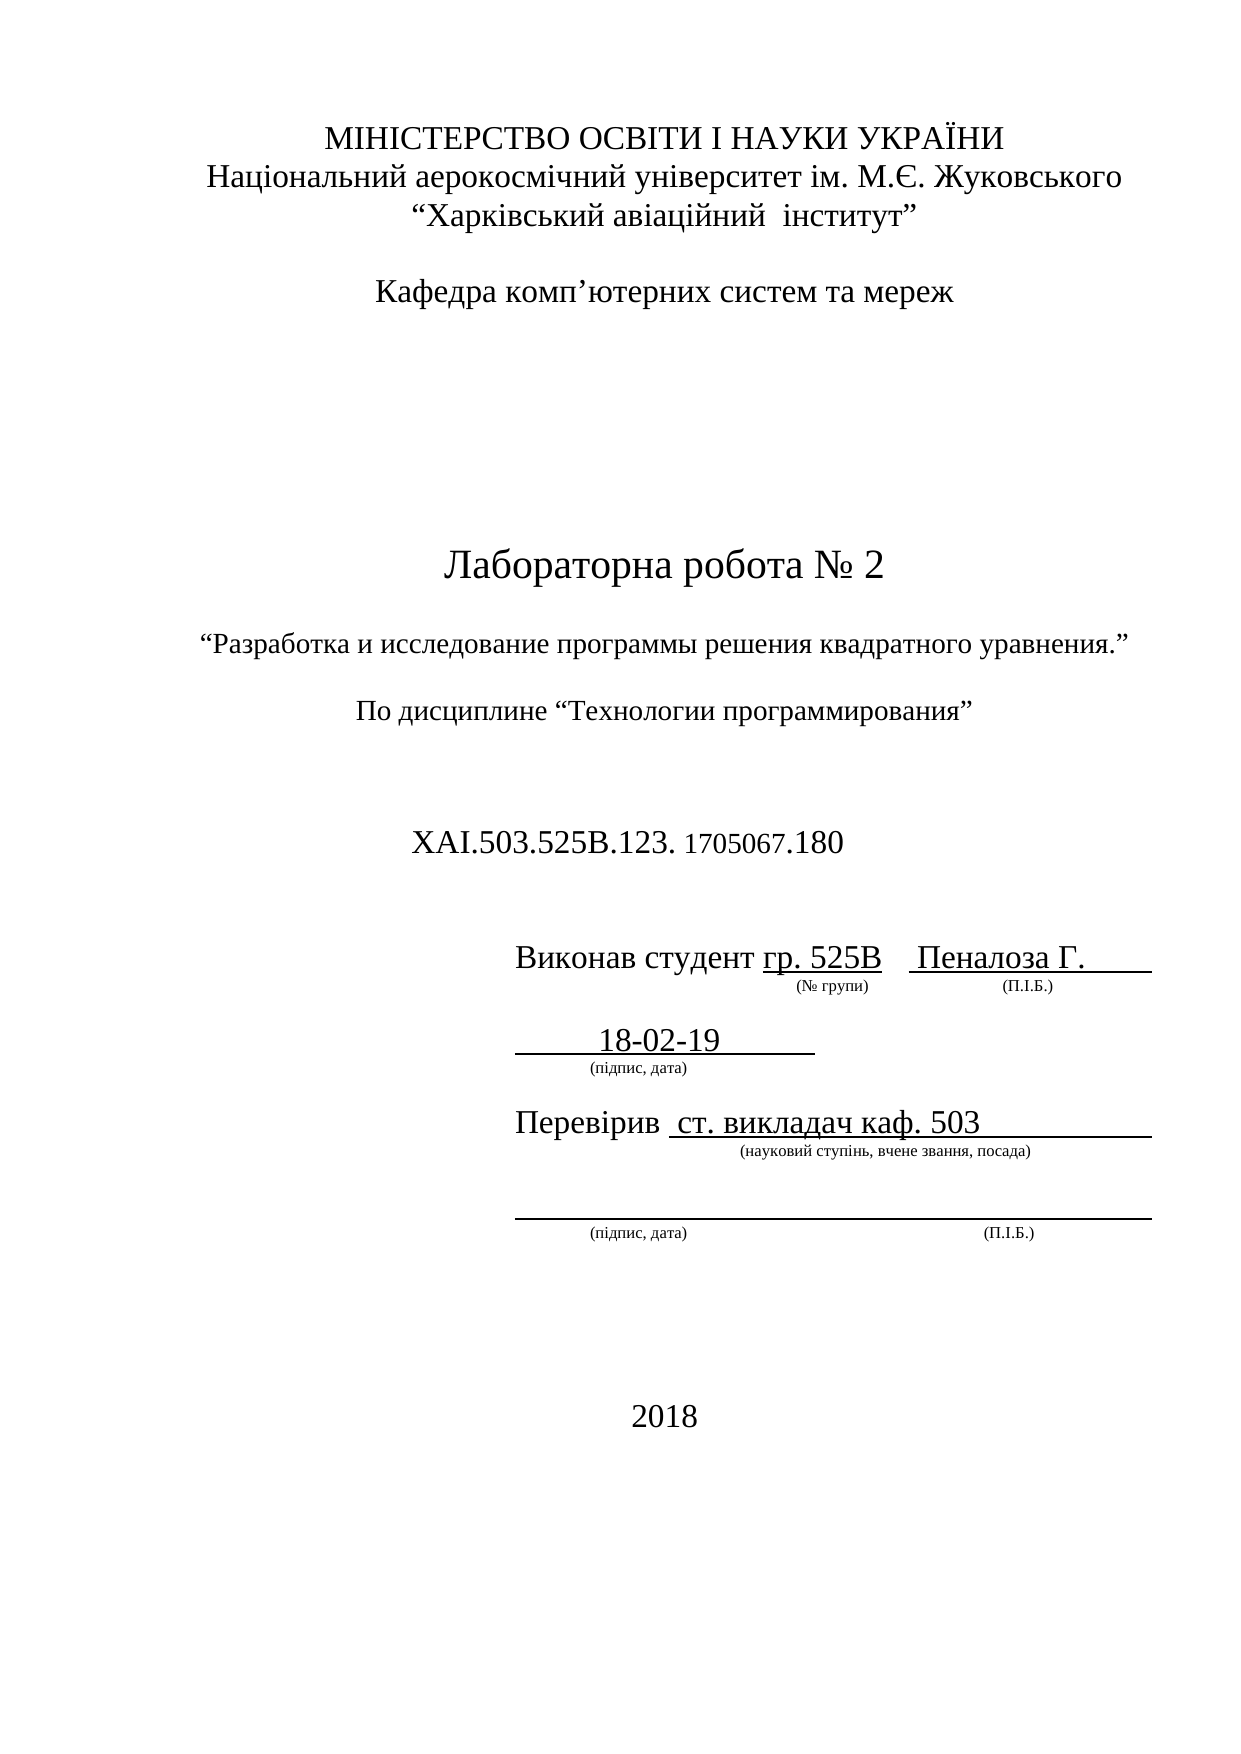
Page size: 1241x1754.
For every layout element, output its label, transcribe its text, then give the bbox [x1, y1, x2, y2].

text Кафедра комп’ютерних систем та мереж [177, 271, 1152, 310]
text (підпис, дата) [514, 1058, 1152, 1077]
text (науковий ступінь, вчене звання, посада) [514, 1141, 1152, 1160]
text Остальная часть отчета может быть как на украинском, так и на русском [103, 386, 1152, 425]
text МІНІСТЕРСТВО ОСВІТИ І НАУКИ УКРАЇНИ [177, 118, 1152, 156]
text ХАІ.503.525ВБУКВА_ГРУППЫ.123. 1705067.180НОМЕР_ЗАЧЕТКИ [103, 822, 1152, 861]
text Виконав студент гр. 525ВБ Пеналоза Г.Фамилия И.О. [514, 937, 1152, 976]
text 2018 [177, 1396, 1152, 1434]
text Перевірив ст. викладач каф. 503 [514, 1102, 1152, 1141]
text “Разработка и исследование программы решения квадратного уравнения.” [177, 626, 1152, 659]
text 18-02-19 [514, 1020, 1152, 1058]
text Національний аерокосмічний університет ім. М.Є. Жуковського [177, 156, 1152, 195]
text “Харківський авіаційний інститут” [177, 195, 1152, 233]
text Лабораторна робота № 2 [177, 540, 1152, 588]
text Титульный лист заполняется на украинском языке [103, 348, 1152, 386]
text (№ групи) (П.І.Б.) [514, 976, 1152, 995]
text По дисциплине “Технологии программирования” [177, 693, 1152, 727]
text (підпис, дата) (П.І.Б.) [514, 1223, 1152, 1242]
